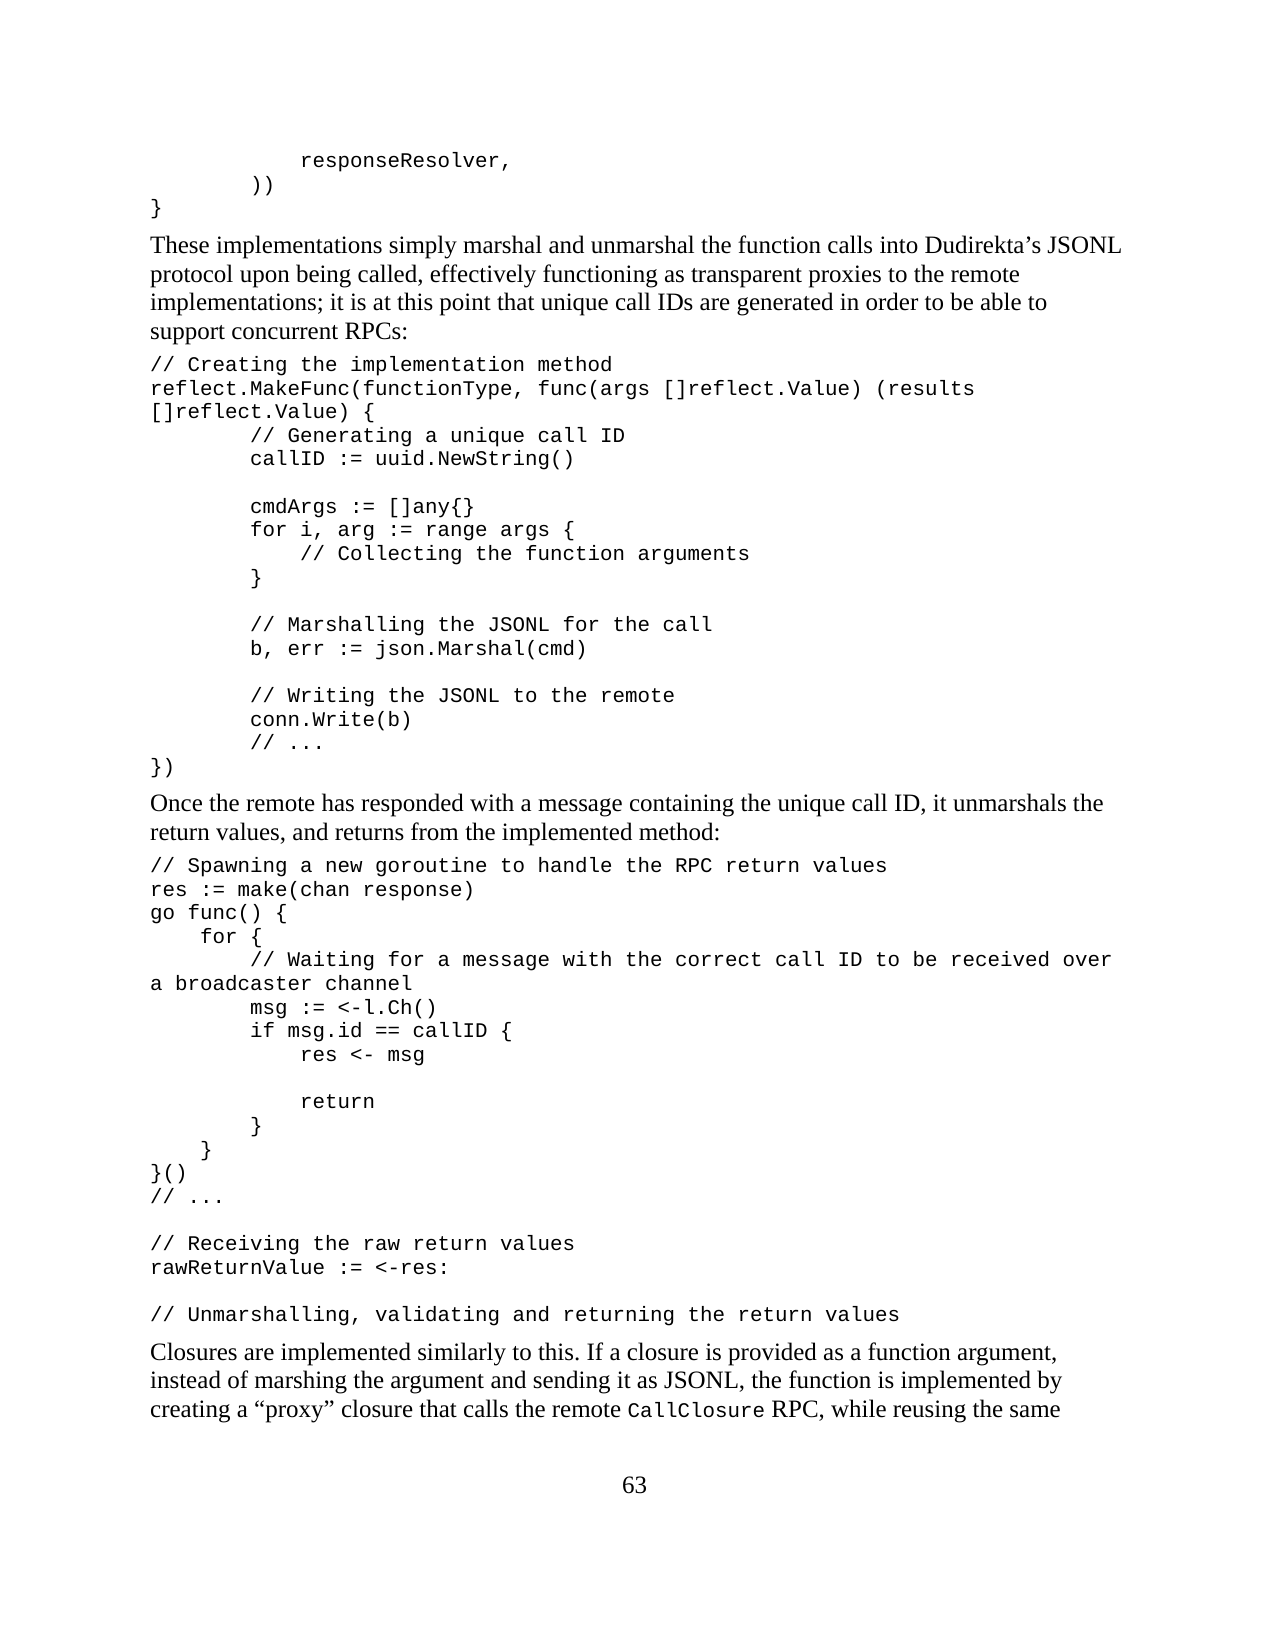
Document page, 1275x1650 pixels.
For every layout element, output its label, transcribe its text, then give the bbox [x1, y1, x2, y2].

text responseResolver, [150, 150, 1125, 174]
text } [150, 197, 1125, 221]
text msg := <-l.Ch() [150, 997, 1125, 1020]
text // Waiting for a message with the correct call ID to be received over a broadcaster channel [150, 949, 1125, 997]
text // Writing the JSONL to the remote [150, 685, 1125, 708]
text if msg.id == callID { [150, 1020, 1125, 1044]
text conn.Write(b) [150, 708, 1125, 732]
text // Receiving the raw return values [150, 1233, 1125, 1257]
text for i, arg := range args { [150, 519, 1125, 543]
text cmdArgs := []any{} [150, 496, 1125, 519]
text reflect.MakeFunc(functionType, func(args []reflect.Value) (results []reflect.Value) { [150, 377, 1125, 425]
text Once the remote has responded with a message containing the unique call ID, it unmarshals the return values, and returns from the implemented method: [150, 788, 1125, 846]
text res <- msg [150, 1044, 1125, 1068]
text go func() { [150, 902, 1125, 926]
text // ... [150, 732, 1125, 756]
text // Creating the implementation method [150, 354, 1125, 377]
text }) [150, 756, 1125, 779]
text return [150, 1091, 1125, 1115]
text } [150, 567, 1125, 590]
text These implementations simply marshal and unmarshal the function calls into Dudirekta’s JSONL protocol upon being called, effectively functioning as transparent proxies to the remote implementations; it is at this point that unique call IDs are generated in order to be able to support concurrent RPCs: [150, 230, 1125, 345]
text // ... [150, 1186, 1125, 1209]
text for { [150, 926, 1125, 949]
text Closures are implemented similarly to this. If a closure is provided as a function argument, instead of marshing the argument and sending it as JSONL, the function is implemented by creating a “proxy” closure that calls the remote CallClosure RPC, while reusing the same [150, 1337, 1125, 1424]
text b, err := json.Marshal(cmd) [150, 638, 1125, 661]
text // Spawning a new goroutine to handle the RPC return values [150, 855, 1125, 878]
text // Marshalling the JSONL for the call [150, 614, 1125, 638]
text res := make(chan response) [150, 878, 1125, 902]
text }() [150, 1162, 1125, 1186]
text } [150, 1139, 1125, 1162]
text // Unmarshalling, validating and returning the return values [150, 1304, 1125, 1328]
text // Generating a unique call ID [150, 425, 1125, 448]
text // Collecting the function arguments [150, 543, 1125, 567]
text rawReturnValue := <-res: [150, 1257, 1125, 1281]
text } [150, 1115, 1125, 1139]
text callID := uuid.NewString() [150, 448, 1125, 472]
text )) [150, 174, 1125, 197]
